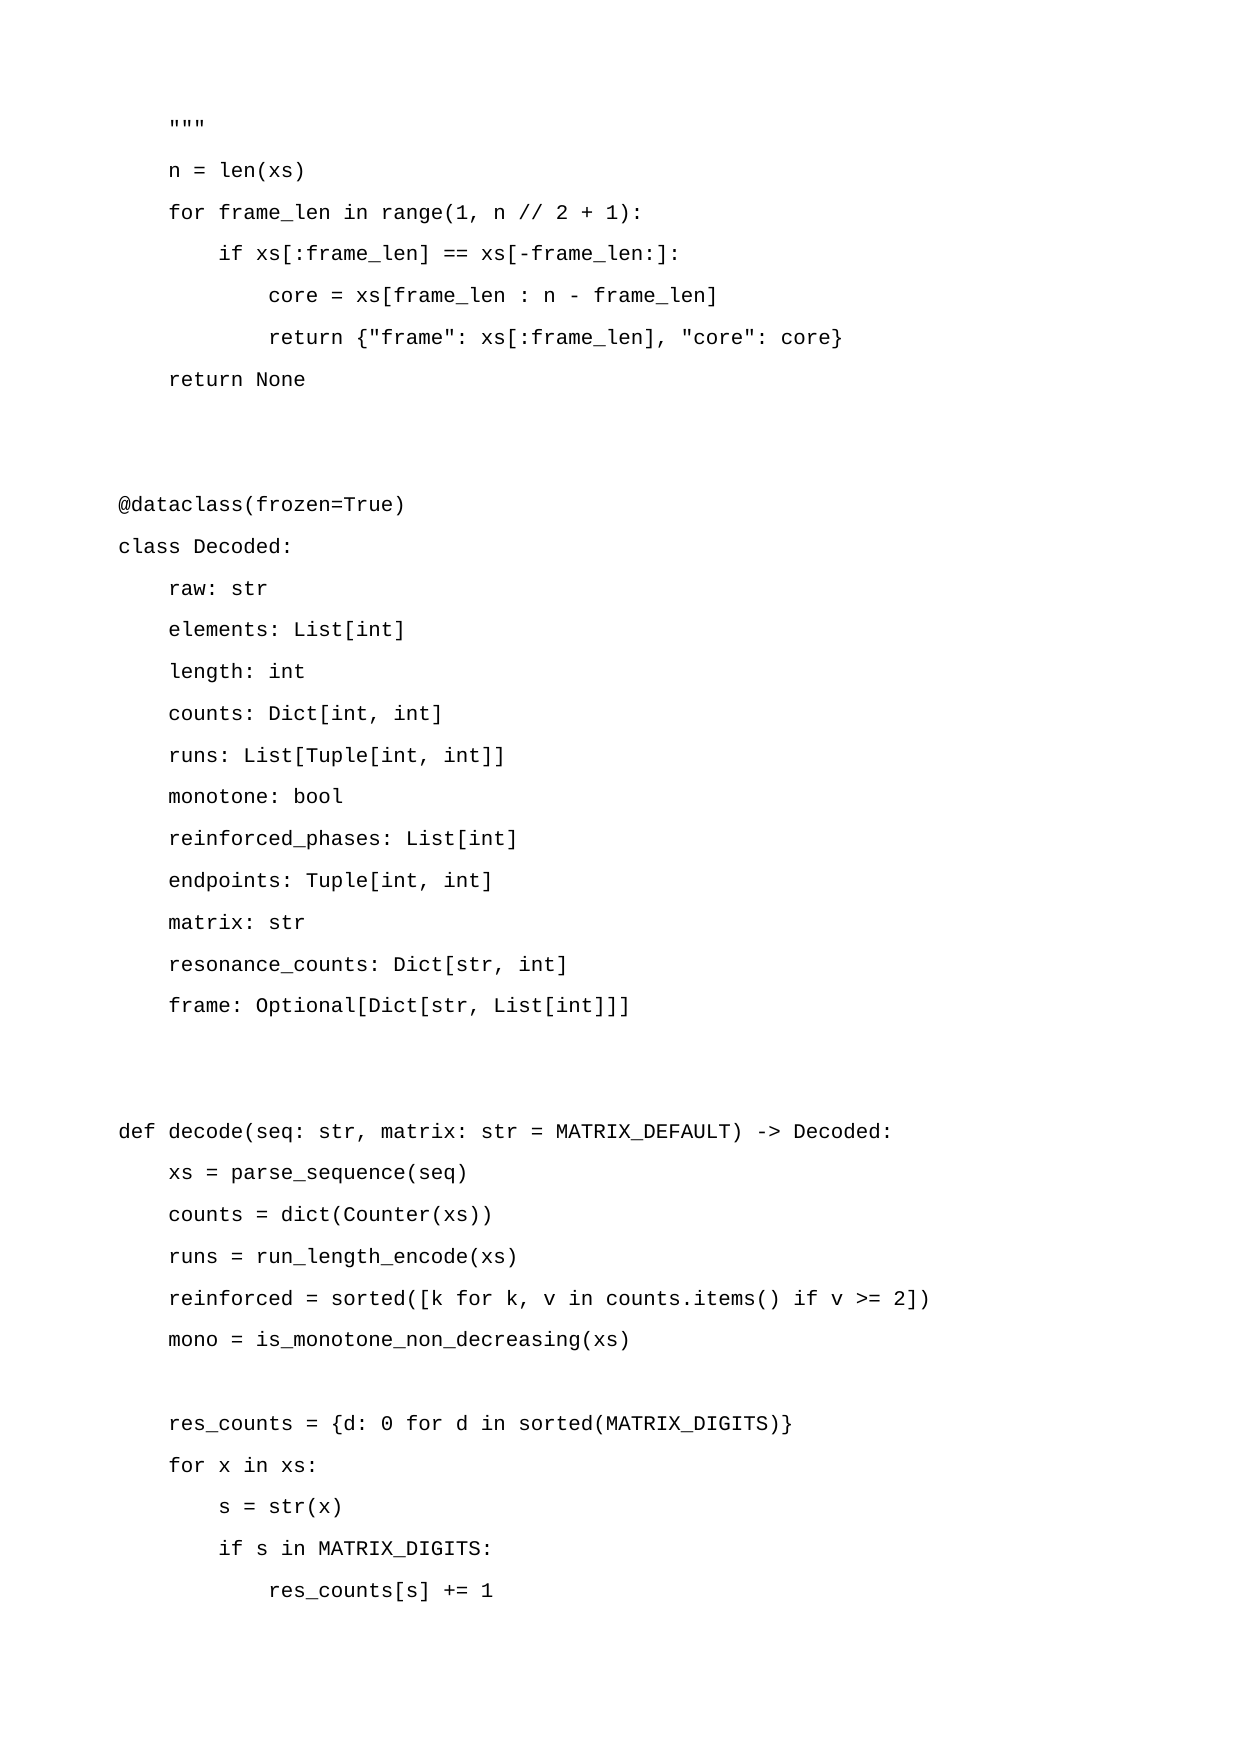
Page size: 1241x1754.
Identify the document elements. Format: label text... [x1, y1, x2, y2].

text def decode(seq: str, matrix: str = MATRIX_DEFAULT) -> Decoded: [118, 1121, 1122, 1144]
text length: int [118, 661, 1122, 685]
text for x in xs: [118, 1455, 1122, 1478]
text s = str(x) [118, 1497, 1122, 1520]
text monotone: bool [118, 786, 1122, 810]
text raw: str [118, 578, 1122, 601]
text reinforced_phases: List[int] [118, 828, 1122, 852]
text if xs[:frame_len] == xs[-frame_len:]: [118, 243, 1122, 267]
text counts: Dict[int, int] [118, 703, 1122, 727]
text res_counts[s] += 1 [118, 1580, 1122, 1604]
text elements: List[int] [118, 619, 1122, 643]
text @dataclass(frozen=True) [118, 494, 1122, 518]
text class Decoded: [118, 536, 1122, 559]
text frame: Optional[Dict[str, List[int]]] [118, 995, 1122, 1019]
text mono = is_monotone_non_decreasing(xs) [118, 1329, 1122, 1353]
text reinforced = sorted([k for k, v in counts.items() if v >= 2]) [118, 1288, 1122, 1311]
text n = len(xs) [118, 160, 1122, 183]
text runs = run_length_encode(xs) [118, 1246, 1122, 1269]
text counts = dict(Counter(xs)) [118, 1204, 1122, 1228]
text matrix: str [118, 912, 1122, 935]
text endpoints: Tuple[int, int] [118, 870, 1122, 894]
text resonance_counts: Dict[str, int] [118, 953, 1122, 977]
text if s in MATRIX_DIGITS: [118, 1538, 1122, 1562]
text res_counts = {d: 0 for d in sorted(MATRIX_DIGITS)} [118, 1413, 1122, 1437]
text return None [118, 369, 1122, 392]
text xs = parse_sequence(seq) [118, 1162, 1122, 1186]
text return {"frame": xs[:frame_len], "core": core} [118, 327, 1122, 351]
text core = xs[frame_len : n - frame_len] [118, 285, 1122, 309]
text runs: List[Tuple[int, int]] [118, 745, 1122, 768]
text """ [118, 118, 1122, 142]
text for frame_len in range(1, n // 2 + 1): [118, 202, 1122, 225]
